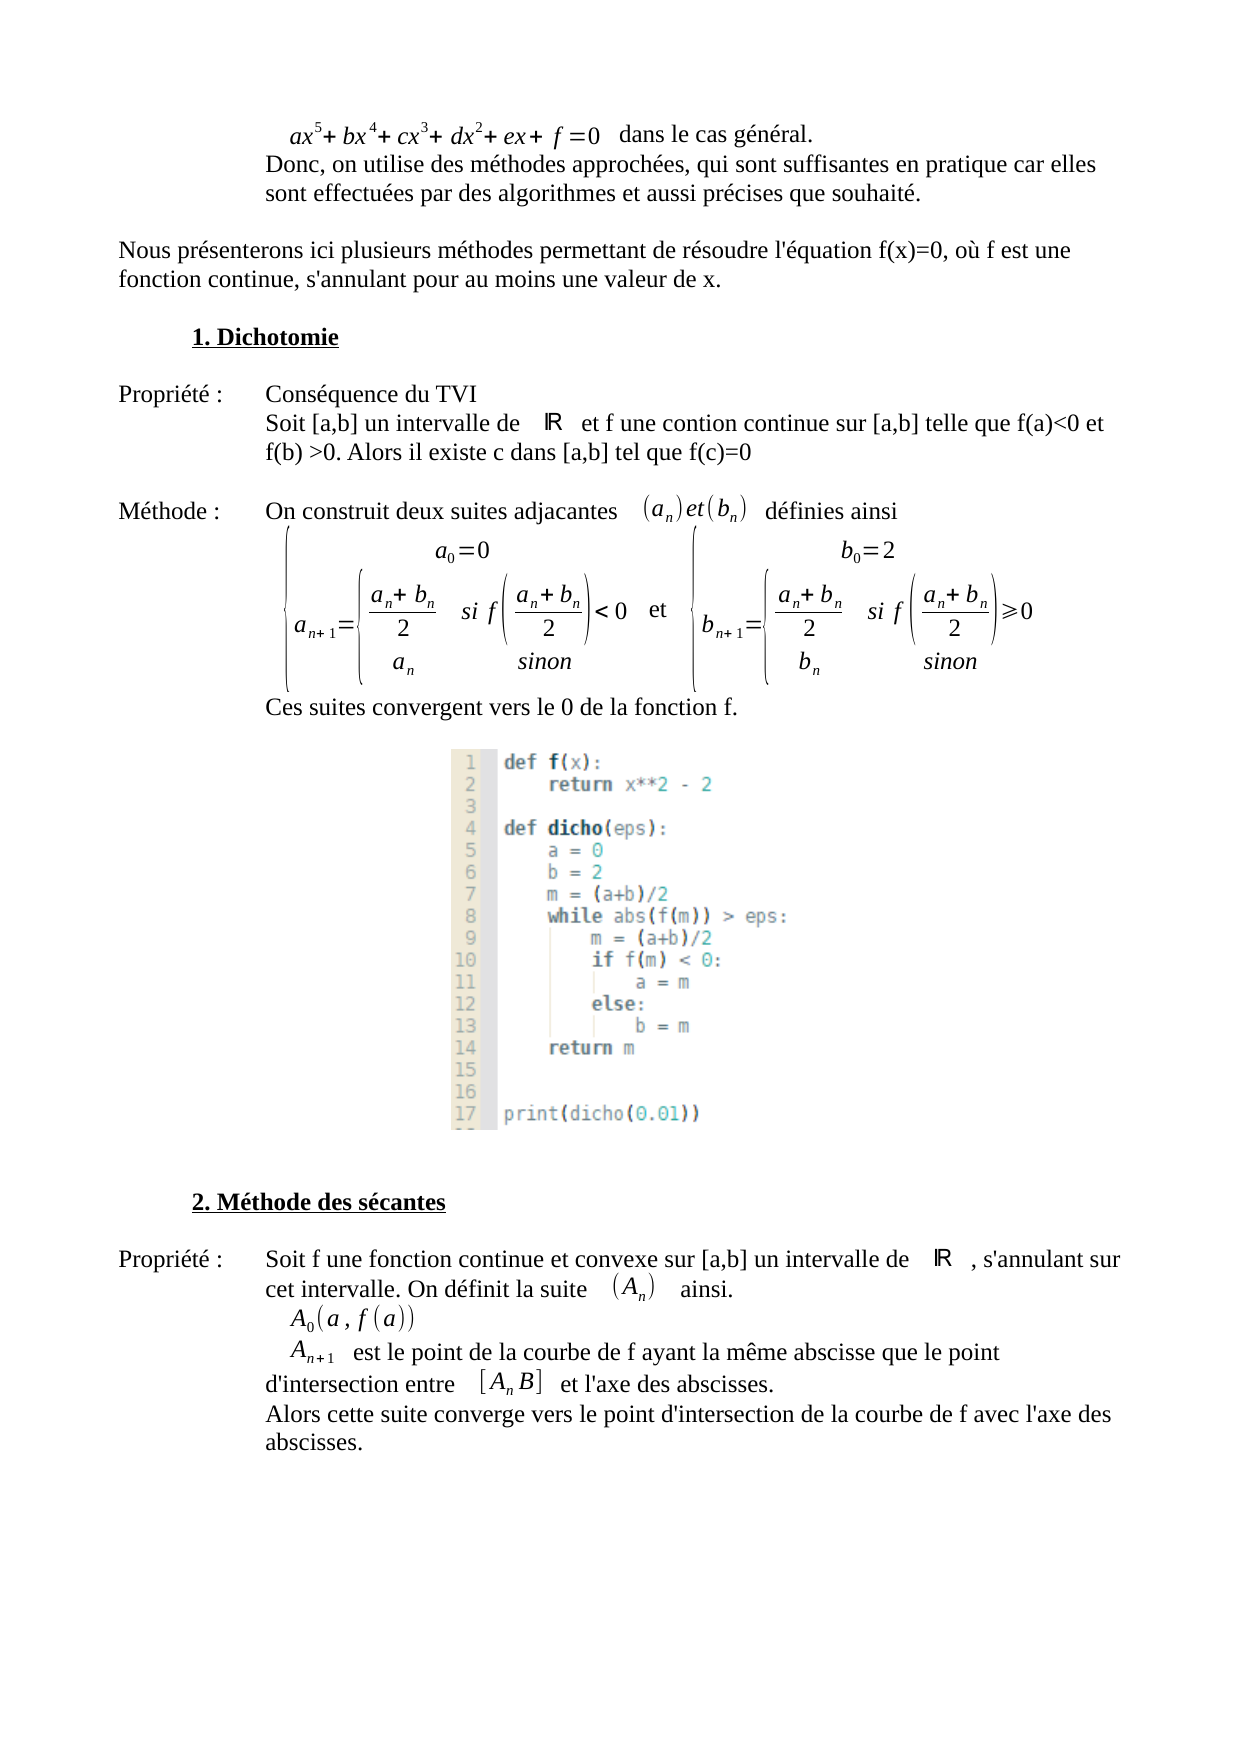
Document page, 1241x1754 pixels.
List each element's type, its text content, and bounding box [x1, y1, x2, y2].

text 1. Dichotomie [118, 322, 1122, 351]
text Nous présenterons ici plusieurs méthodes permettant de résoudre l'équation f(x)=0, où f est une fonction continue, s'annulant pour au moins une valeur de x. [118, 236, 1122, 293]
text est le point de la courbe de f ayant la même abscisse que le point d'intersection entre et l'axe des abscisses. [118, 1336, 1122, 1399]
text dans le cas général. [118, 118, 1122, 149]
text Ces suites convergent vers le 0 de la fonction f. [118, 692, 1122, 721]
text Soit [a,b] un intervalle de et f une contion continue sur [a,b] telle que f(a)<0 et f(b) >0. Alors il existe c dans [a,b] tel que f(c)=0 [118, 408, 1122, 466]
text et [118, 526, 1122, 692]
text Méthode : On construit deux suites adjacantes définies ainsi [118, 494, 1122, 526]
text Propriété : Conséquence du TVI [118, 379, 1122, 408]
text Propriété : Soit f une fonction continue et convexe sur [a,b] un intervalle de , s'annulant sur cet intervalle. On définit la suite ainsi. [118, 1244, 1122, 1304]
picture [451, 749, 789, 1130]
text 2. Méthode des sécantes [118, 1187, 1122, 1215]
text Donc, on utilise des méthodes approchées, qui sont suffisantes en pratique car elles sont effectuées par des algorithmes et aussi précises que souhaité. [118, 149, 1122, 207]
text Alors cette suite converge vers le point d'intersection de la courbe de f avec l'axe des abscisses. [118, 1399, 1122, 1456]
